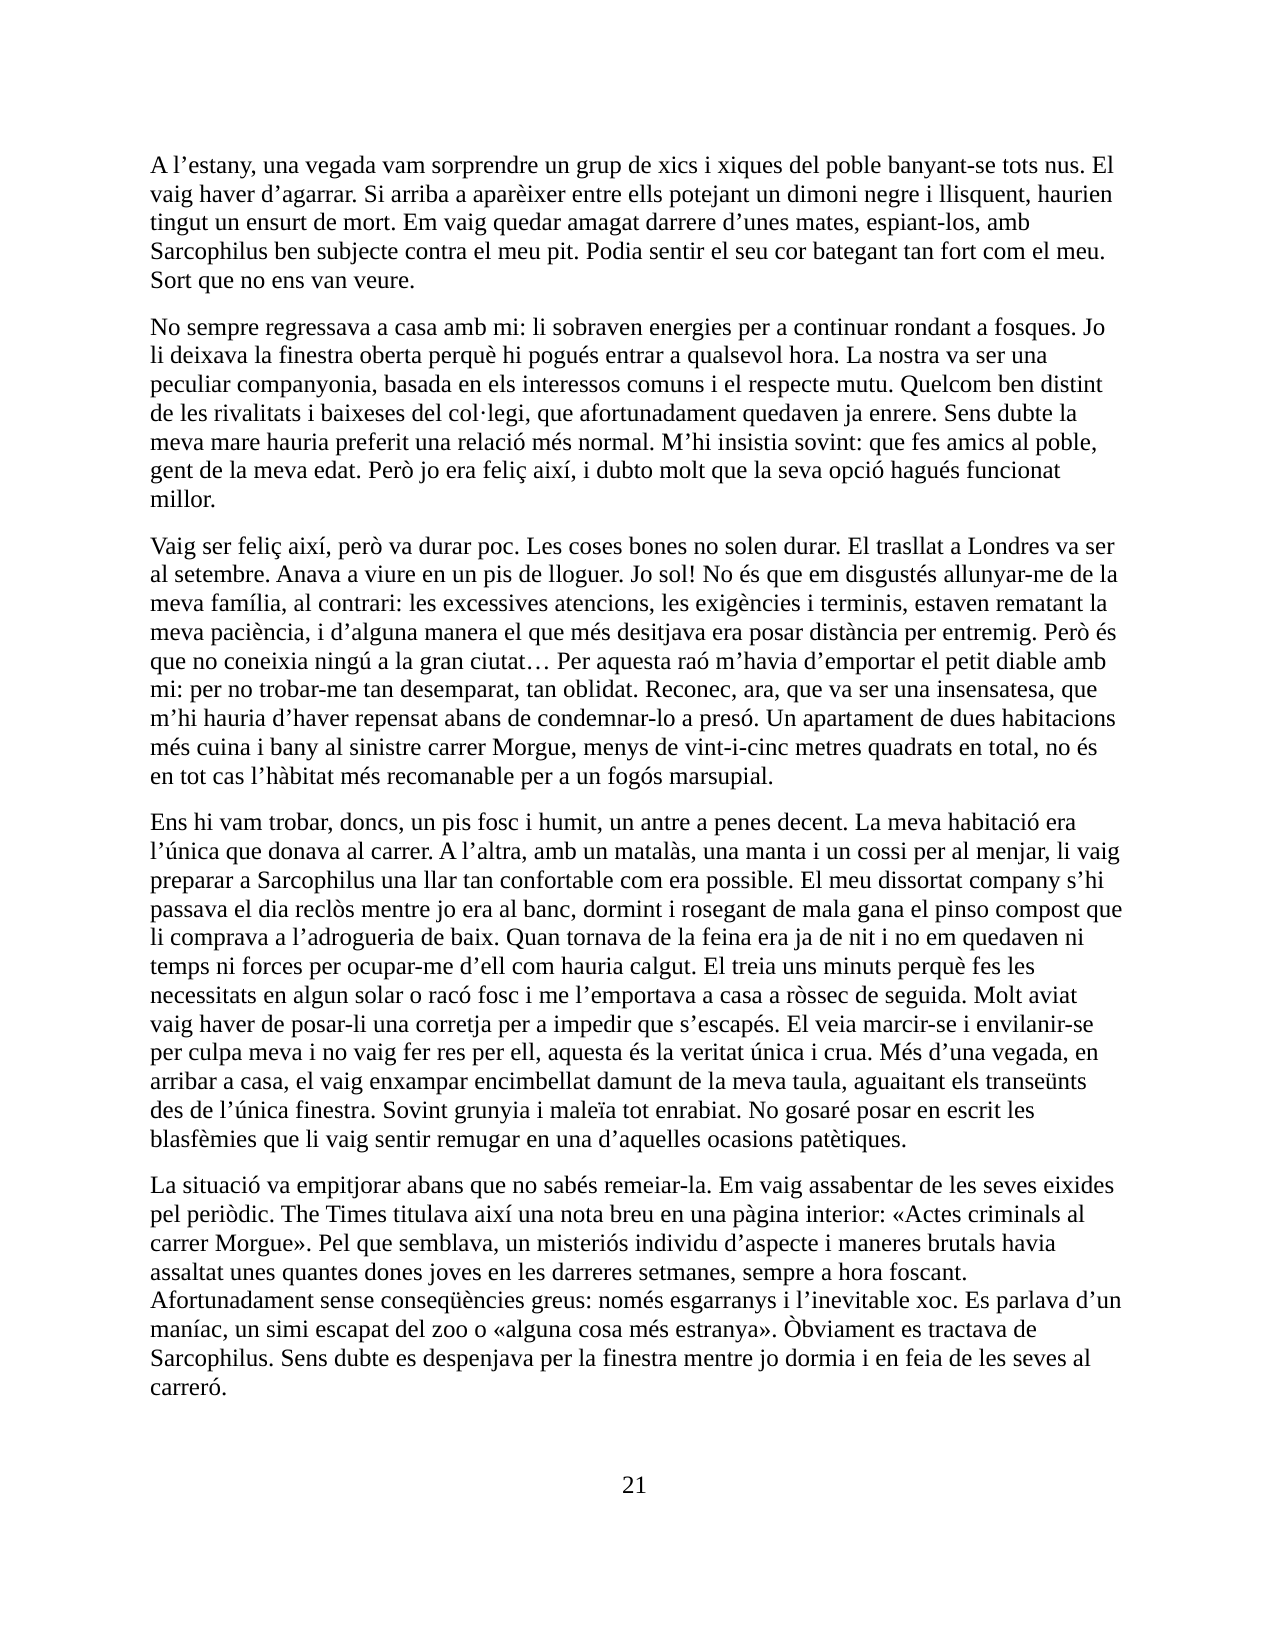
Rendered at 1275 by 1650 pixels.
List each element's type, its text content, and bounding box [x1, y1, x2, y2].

text Vaig ser feliç així, però va durar poc. Les coses bones no solen durar. El trasllat a Londres va ser al setembre. Anava a viure en un pis de lloguer. Jo sol! No és que em disgustés allunyar-me de la meva família, al contrari: les excessives atencions, les exigències i terminis, estaven rematant la meva paciència, i d’alguna manera el que més desitjava era posar distància per entremig. Però és que no coneixia ningú a la gran ciutat… Per aquesta raó m’havia d’emportar el petit diable amb mi: per no trobar-me tan desemparat, tan oblidat. Reconec, ara, que va ser una insensatesa, que m’hi hauria d’haver repensat abans de condemnar-lo a presó. Un apartament de dues habitacions més cuina i bany al sinistre carrer Morgue, menys de vint-i-cinc metres quadrats en total, no és en tot cas l’hàbitat més recomanable per a un fogós marsupial. [150, 531, 1125, 789]
text No sempre regressava a casa amb mi: li sobraven energies per a continuar rondant a fosques. Jo li deixava la finestra oberta perquè hi pogués entrar a qualsevol hora. La nostra va ser una peculiar companyonia, basada en els interessos comuns i el respecte mutu. Quelcom ben distint de les rivalitats i baixeses del col·legi, que afortunadament quedaven ja enrere. Sens dubte la meva mare hauria preferit una relació més normal. M’hi insistia sovint: que fes amics al poble, gent de la meva edat. Però jo era feliç així, i dubto molt que la seva opció hagués funcionat millor. [150, 312, 1125, 513]
text Ens hi vam trobar, doncs, un pis fosc i humit, un antre a penes decent. La meva habitació era l’única que donava al carrer. A l’altra, amb un matalàs, una manta i un cossi per al menjar, li vaig preparar a Sarcophilus una llar tan confortable com era possible. El meu dissortat company s’hi passava el dia reclòs mentre jo era al banc, dormint i rosegant de mala gana el pinso compost que li comprava a l’adrogueria de baix. Quan tornava de la feina era ja de nit i no em quedaven ni temps ni forces per ocupar-me d’ell com hauria calgut. El treia uns minuts perquè fes les necessitats en algun solar o racó fosc i me l’emportava a casa a ròssec de seguida. Molt aviat vaig haver de posar-li una corretja per a impedir que s’escapés. El veia marcir-se i envilanir-se per culpa meva i no vaig fer res per ell, aquesta és la veritat única i crua. Més d’una vegada, en arribar a casa, el vaig enxampar encimbellat damunt de la meva taula, aguaitant els transeünts des de l’única finestra. Sovint grunyia i maleïa tot enrabiat. No gosaré posar en escrit les blasfèmies que li vaig sentir remugar en una d’aquelles ocasions patètiques. [150, 807, 1125, 1152]
text La situació va empitjorar abans que no sabés remeiar-la. Em vaig assabentar de les seves eixides pel periòdic. The Times titulava així una nota breu en una pàgina interior: «Actes criminals al carrer Morgue». Pel que semblava, un misteriós individu d’aspecte i maneres brutals havia assaltat unes quantes dones joves en les darreres setmanes, sempre a hora foscant. Afortunadament sense conseqüències greus: només esgarranys i l’inevitable xoc. Es parlava d’un maníac, un simi escapat del zoo o «alguna cosa més estranya». Òbviament es tractava de Sarcophilus. Sens dubte es despenjava per la finestra mentre jo dormia i en feia de les seves al carreró. [150, 1170, 1125, 1400]
text A l’estany, una vegada vam sorprendre un grup de xics i xiques del poble banyant-se tots nus. El vaig haver d’agarrar. Si arriba a aparèixer entre ells potejant un dimoni negre i llisquent, haurien tingut un ensurt de mort. Em vaig quedar amagat darrere d’unes mates, espiant-los, amb Sarcophilus ben subjecte contra el meu pit. Podia sentir el seu cor bategant tan fort com el meu. Sort que no ens van veure. [150, 150, 1125, 294]
